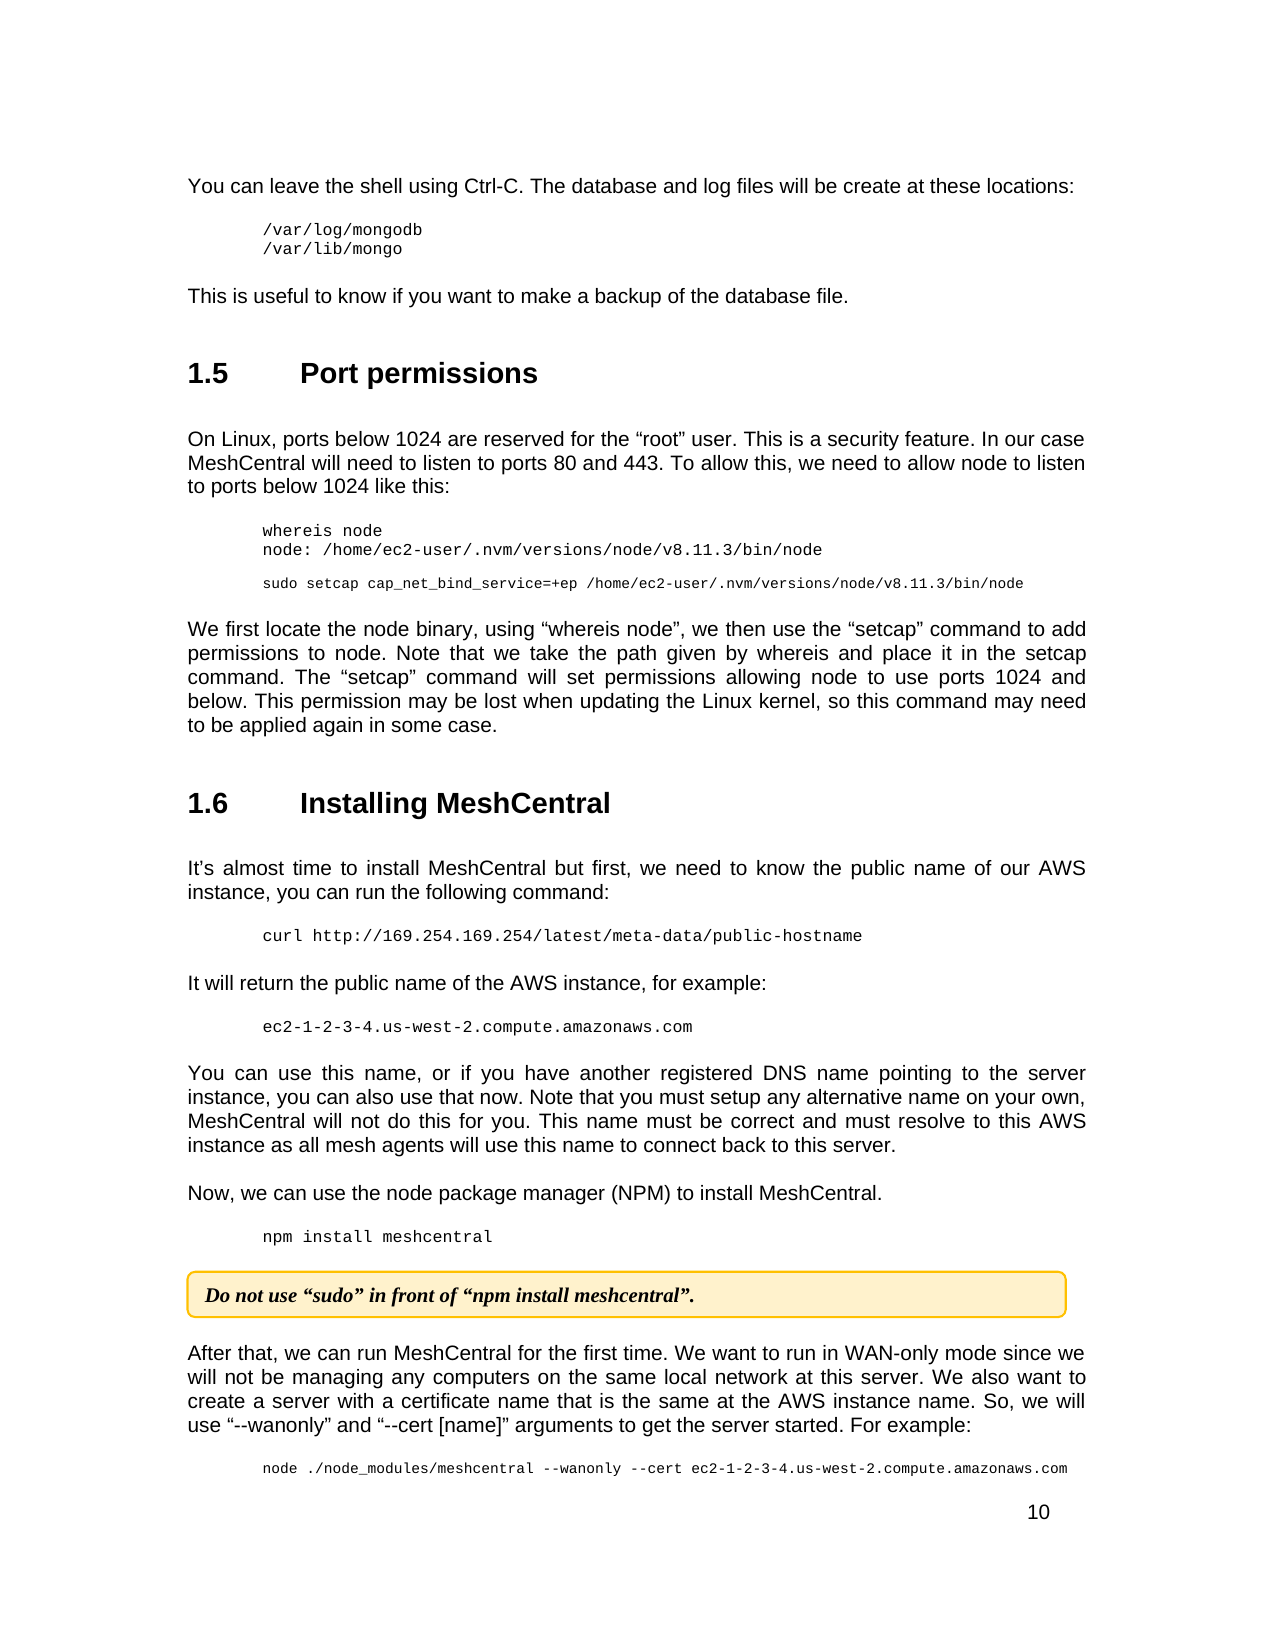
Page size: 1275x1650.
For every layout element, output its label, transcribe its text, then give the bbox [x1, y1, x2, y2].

text After that, we can run MeshCentral for the first time. We want to run in WAN-only mode since we will not be managing any computers on the same local network at this server. We also want to create a server with a certificate name that is the same at the AWS instance name. So, we will use “--wanonly” and “--cert [name]” arguments to get the server started. For example: [187, 1341, 1087, 1437]
text Now, we can use the node package manager (NPM) to install MeshCentral. [187, 1181, 1087, 1205]
text node ./node_modules/meshcentral --wanonly --cert ec2-1-2-3-4.us-west-2.compute.amazonaws.com [187, 1461, 1087, 1477]
text npm install meshcentral [262, 1229, 1087, 1248]
text /var/log/mongodb [262, 222, 1087, 241]
text You can leave the shell using Ctrl-C. The database and log files will be create at these locations: [187, 174, 1087, 198]
text This is useful to know if you want to make a backup of the database file. [187, 283, 1087, 307]
text It will return the public name of the AWS instance, for example: [187, 971, 1087, 994]
text ec2-1-2-3-4.us-west-2.compute.amazonaws.com [187, 1018, 1087, 1037]
text node: /home/ec2-user/.nvm/versions/node/v8.11.3/bin/node [262, 541, 1087, 560]
text curl http://169.254.169.254/latest/meta-data/public-hostname [187, 928, 1087, 947]
text It’s almost time to install MeshCentral but first, we need to know the public name of our AWS instance, you can run the following command: [187, 856, 1087, 904]
subtitle Port permissions [187, 356, 1087, 390]
text You can use this name, or if you have another registered DNS name pointing to the server instance, you can also use that now. Note that you must setup any alternative name on your own, MeshCentral will not do this for you. This name must be correct and must resolve to this AWS instance as all mesh agents will use this name to connect back to this server. [187, 1061, 1087, 1157]
text sudo setcap cap_net_bind_service=+ep /home/ec2-user/.nvm/versions/node/v8.11.3/bin/node [262, 577, 1087, 593]
text On Linux, ports below 1024 are reserved for the “root” user. This is a security feature. In our case MeshCentral will need to listen to ports 80 and 443. To allow this, we need to allow node to listen to ports below 1024 like this: [187, 426, 1087, 498]
text whereis node [262, 522, 1087, 541]
subtitle Installing MeshCentral [187, 786, 1087, 819]
text We first locate the node binary, using “whereis node”, we then use the “setcap” command to add permissions to node. Note that we take the path given by whereis and place it in the setcap command. The “setcap” command will set permissions allowing node to use ports 1024 and below. This permission may be lost when updating the Linux kernel, so this command may need to be applied again in some case. [187, 617, 1087, 737]
text /var/lib/mongo [262, 241, 1087, 259]
